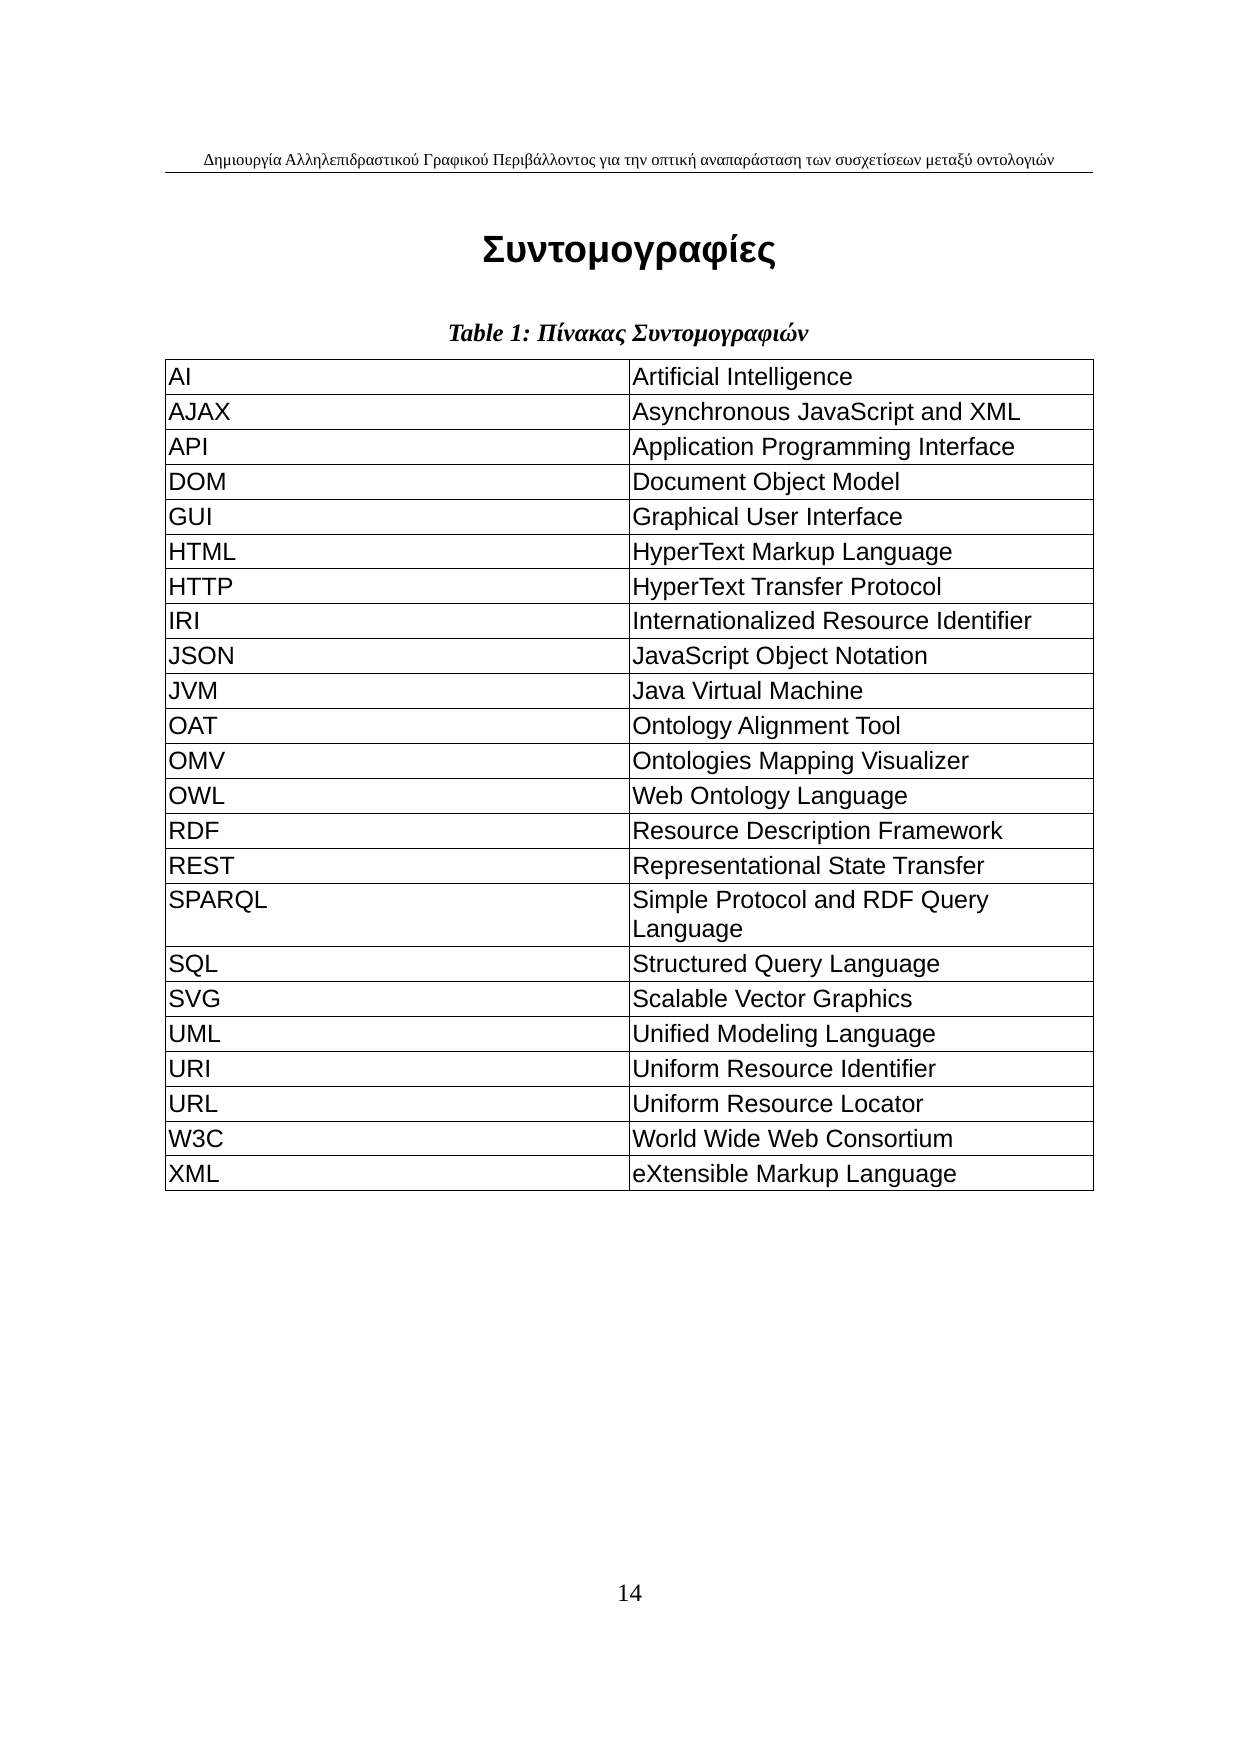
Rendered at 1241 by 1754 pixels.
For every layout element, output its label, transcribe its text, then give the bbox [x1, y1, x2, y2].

table_cell World Wide Web Consortium [630, 1122, 1093, 1155]
table_cell AJAX [166, 395, 629, 429]
table_cell URI [166, 1052, 629, 1086]
text Table 1: Πίνακας Συντομογραφιών [165, 318, 1093, 346]
table_cell Asynchronous JavaScript and XML [630, 395, 1093, 429]
table_cell REST [166, 849, 629, 882]
table_cell HTTP [166, 569, 629, 603]
table_cell HTML [166, 535, 629, 568]
table_cell Java Virtual Machine [630, 674, 1093, 708]
table_cell W3C [166, 1122, 629, 1155]
table_cell JSON [166, 639, 629, 673]
table_cell Uniform Resource Locator [630, 1087, 1093, 1121]
table_cell Representational State Transfer [630, 849, 1093, 882]
table_cell OMV [166, 744, 629, 778]
table_cell RDF [166, 814, 629, 847]
table_cell Ontology Alignment Tool [630, 709, 1093, 743]
table_cell JVM [166, 674, 629, 708]
table_cell Resource Description Framework [630, 814, 1093, 847]
table_cell Application Programming Interface [630, 430, 1093, 464]
table_cell OWL [166, 779, 629, 813]
table_header AI [166, 360, 629, 394]
table_cell Document Object Model [630, 465, 1093, 498]
table_cell Scalable Vector Graphics [630, 982, 1093, 1016]
table_cell DOM [166, 465, 629, 498]
table_cell OAT [166, 709, 629, 743]
table_header Artificial Intelligence [630, 360, 1093, 394]
table_cell HyperText Markup Language [630, 535, 1093, 568]
table_cell XML [166, 1156, 629, 1190]
table_cell Uniform Resource Identifier [630, 1052, 1093, 1086]
table_cell GUI [166, 500, 629, 533]
table_cell Structured Query Language [630, 947, 1093, 981]
table_cell HyperText Transfer Protocol [630, 569, 1093, 603]
table_cell SVG [166, 982, 629, 1016]
subtitle Συντομογραφίες [165, 227, 1093, 271]
table_cell Ontologies Mapping Visualizer [630, 744, 1093, 778]
table_cell Simple Protocol and RDF Query Language [630, 884, 1093, 946]
table_cell Internationalized Resource Identifier [630, 604, 1093, 638]
table_cell Graphical User Interface [630, 500, 1093, 533]
table_cell Unified Modeling Language [630, 1017, 1093, 1051]
table_cell API [166, 430, 629, 464]
table_cell JavaScript Object Notation [630, 639, 1093, 673]
table_cell eXtensible Markup Language [630, 1156, 1093, 1190]
table_cell UML [166, 1017, 629, 1051]
table_cell SPARQL [166, 884, 629, 946]
table_cell Web Ontology Language [630, 779, 1093, 813]
table_cell SQL [166, 947, 629, 981]
table_cell URL [166, 1087, 629, 1121]
table_cell IRI [166, 604, 629, 638]
